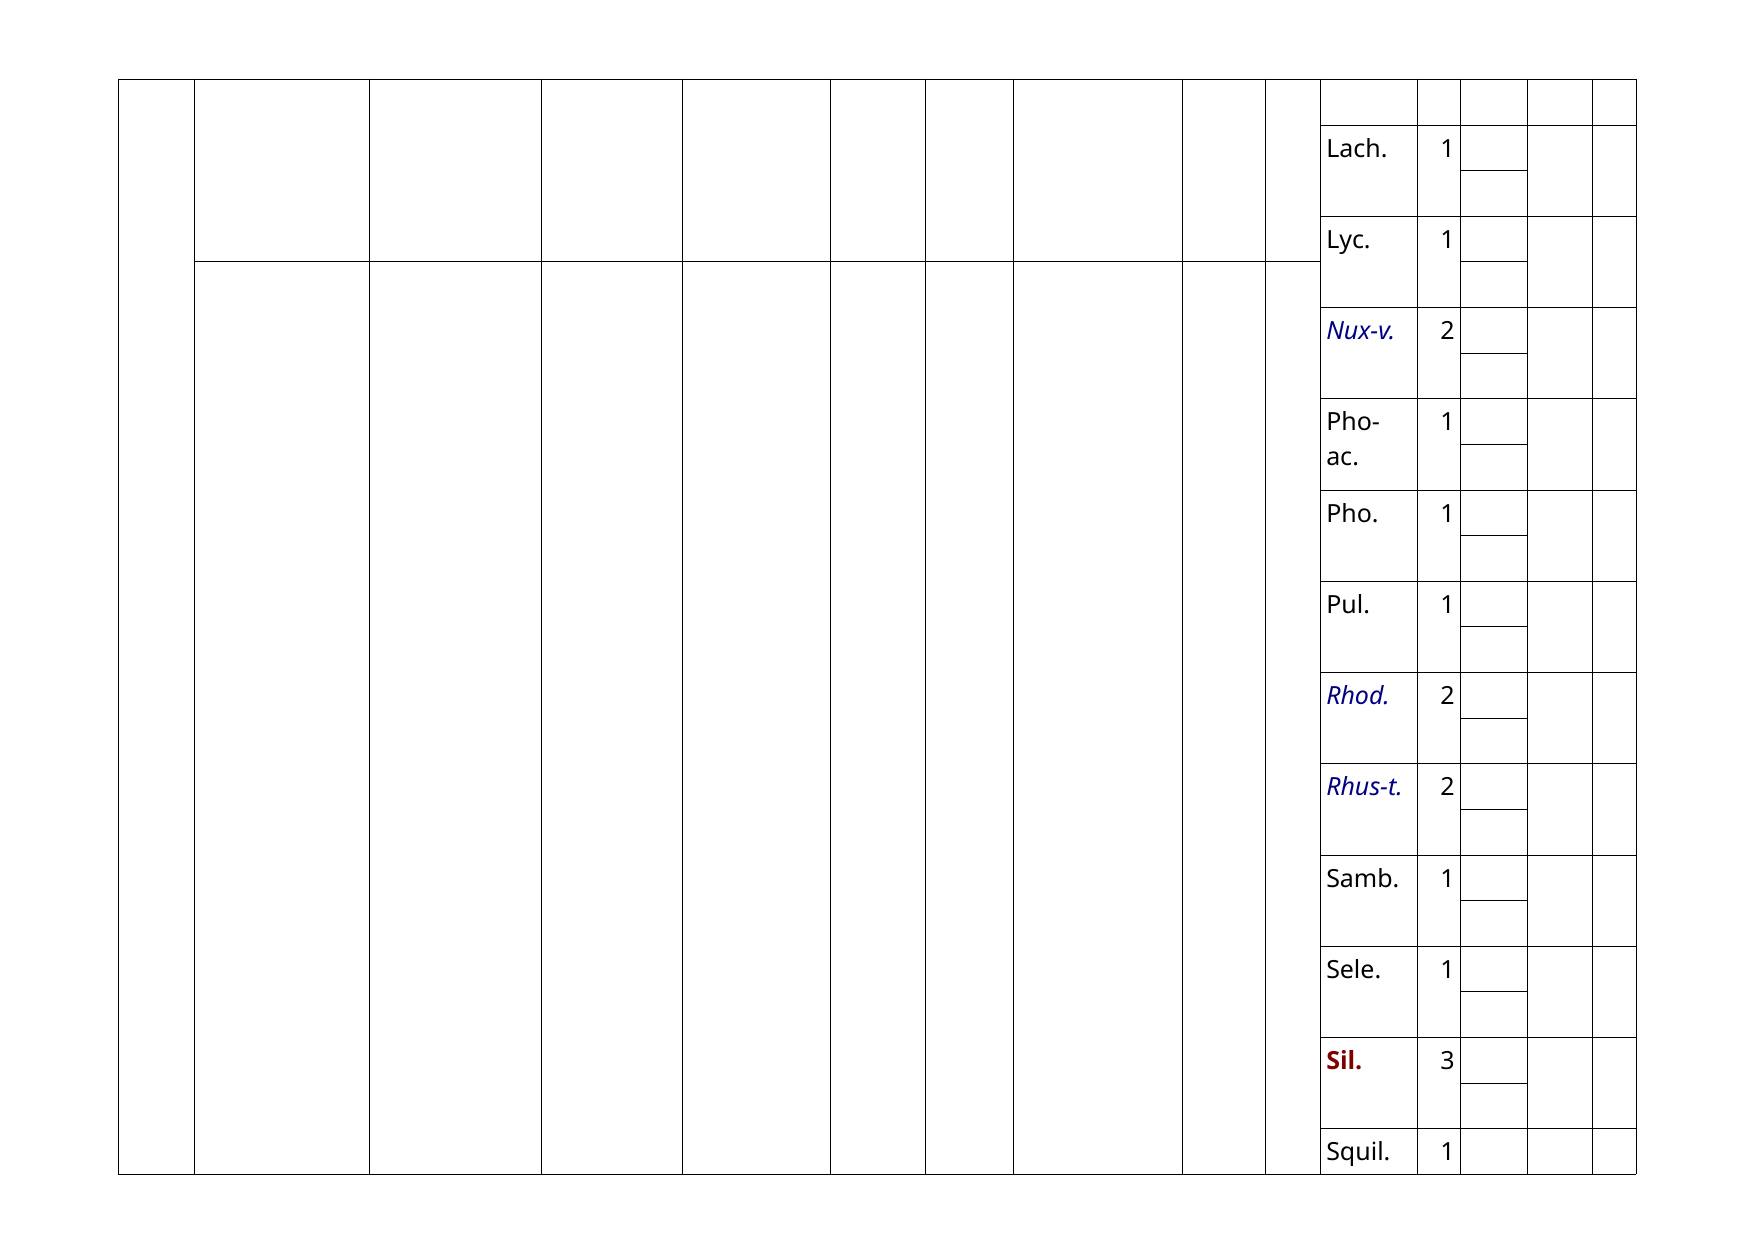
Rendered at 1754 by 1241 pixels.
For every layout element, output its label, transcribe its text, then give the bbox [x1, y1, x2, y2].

table_cell [1528, 1129, 1592, 1174]
table_cell [1418, 80, 1460, 124]
table_cell [1593, 126, 1636, 216]
table_cell Lach. [1321, 126, 1417, 216]
table_cell [542, 80, 682, 261]
table_cell [1528, 582, 1592, 672]
table_cell [1461, 1038, 1527, 1083]
table_cell [1461, 1084, 1527, 1128]
table_cell [1461, 719, 1527, 763]
table_cell [683, 262, 830, 1174]
table_cell [1461, 126, 1527, 170]
table_cell [1528, 126, 1592, 216]
table_cell [1183, 80, 1265, 261]
table_cell [1593, 764, 1636, 854]
table_cell [1593, 673, 1636, 763]
table_cell 2 [1418, 308, 1460, 398]
table_cell [1461, 901, 1527, 946]
table_cell [1461, 673, 1527, 718]
table_cell Sele. [1321, 947, 1417, 1037]
table_cell [1593, 582, 1636, 672]
table_cell 1 [1418, 856, 1460, 946]
table_cell [1461, 582, 1527, 626]
table_cell 1 [1418, 582, 1460, 672]
table_cell [1266, 262, 1320, 1174]
table_cell Samb. [1321, 856, 1417, 946]
table_cell [1461, 810, 1527, 854]
table_cell [1528, 947, 1592, 1037]
table_cell [1593, 217, 1636, 307]
table_cell [1593, 80, 1636, 124]
table_cell [1461, 1129, 1527, 1174]
table_cell [1528, 399, 1592, 489]
table_cell [1461, 947, 1527, 991]
table_cell [370, 262, 541, 1174]
table_cell 1 [1418, 399, 1460, 489]
table_cell [1528, 764, 1592, 854]
table_cell [542, 262, 682, 1174]
table_cell 1 [1418, 217, 1460, 307]
table_cell [1461, 171, 1527, 216]
table_cell [1461, 856, 1527, 900]
table_cell 2 [1418, 673, 1460, 763]
table_cell Pho. [1321, 491, 1417, 581]
table_cell [1461, 80, 1527, 124]
table_cell 1 [1418, 1129, 1460, 1174]
table_cell Rhus-t. [1321, 764, 1417, 854]
table_cell Sil. [1321, 1038, 1417, 1128]
table_cell [1461, 262, 1527, 307]
table_cell [1528, 1038, 1592, 1128]
table_cell [1461, 536, 1527, 581]
table_cell [1014, 262, 1182, 1174]
table_cell [1528, 80, 1592, 124]
table_cell [683, 80, 830, 261]
table_cell 3 [1418, 1038, 1460, 1128]
table_cell [1183, 262, 1265, 1174]
table_cell [1461, 992, 1527, 1037]
table_cell [119, 80, 194, 1174]
table_cell Nux-v. [1321, 308, 1417, 398]
table_cell [1461, 764, 1527, 809]
table_cell [1461, 627, 1527, 672]
table_cell [831, 262, 925, 1174]
table_cell [1528, 308, 1592, 398]
table_cell Pho-ac. [1321, 399, 1417, 489]
table_cell Pul. [1321, 582, 1417, 672]
table_cell [1593, 399, 1636, 489]
table_cell [1461, 217, 1527, 261]
table_cell [1593, 491, 1636, 581]
table_cell Rhod. [1321, 673, 1417, 763]
table_cell [1321, 80, 1417, 124]
table_cell [1014, 80, 1182, 261]
table_cell [1461, 354, 1527, 398]
table_cell 1 [1418, 126, 1460, 216]
table_cell [1461, 308, 1527, 353]
table_cell [1461, 491, 1527, 535]
table_cell [1461, 445, 1527, 489]
table_cell [926, 80, 1013, 261]
table_cell [1461, 399, 1527, 444]
table_cell [1528, 673, 1592, 763]
table_cell Lyc. [1321, 217, 1417, 307]
table_cell [1593, 308, 1636, 398]
table_cell [1593, 947, 1636, 1037]
table_cell 1 [1418, 947, 1460, 1037]
table_cell [1528, 491, 1592, 581]
table_cell [926, 262, 1013, 1174]
table_cell [1528, 856, 1592, 946]
table_cell 1 [1418, 491, 1460, 581]
table_cell Squil. [1321, 1129, 1417, 1174]
table_cell [195, 262, 369, 1174]
table_cell [831, 80, 925, 261]
table_cell 2 [1418, 764, 1460, 854]
table_cell [1593, 1129, 1636, 1174]
table_cell [1593, 1038, 1636, 1128]
table_cell [1528, 217, 1592, 307]
table_cell [1266, 80, 1320, 261]
table_cell [195, 80, 369, 261]
table_cell [370, 80, 541, 261]
table_cell [1593, 856, 1636, 946]
